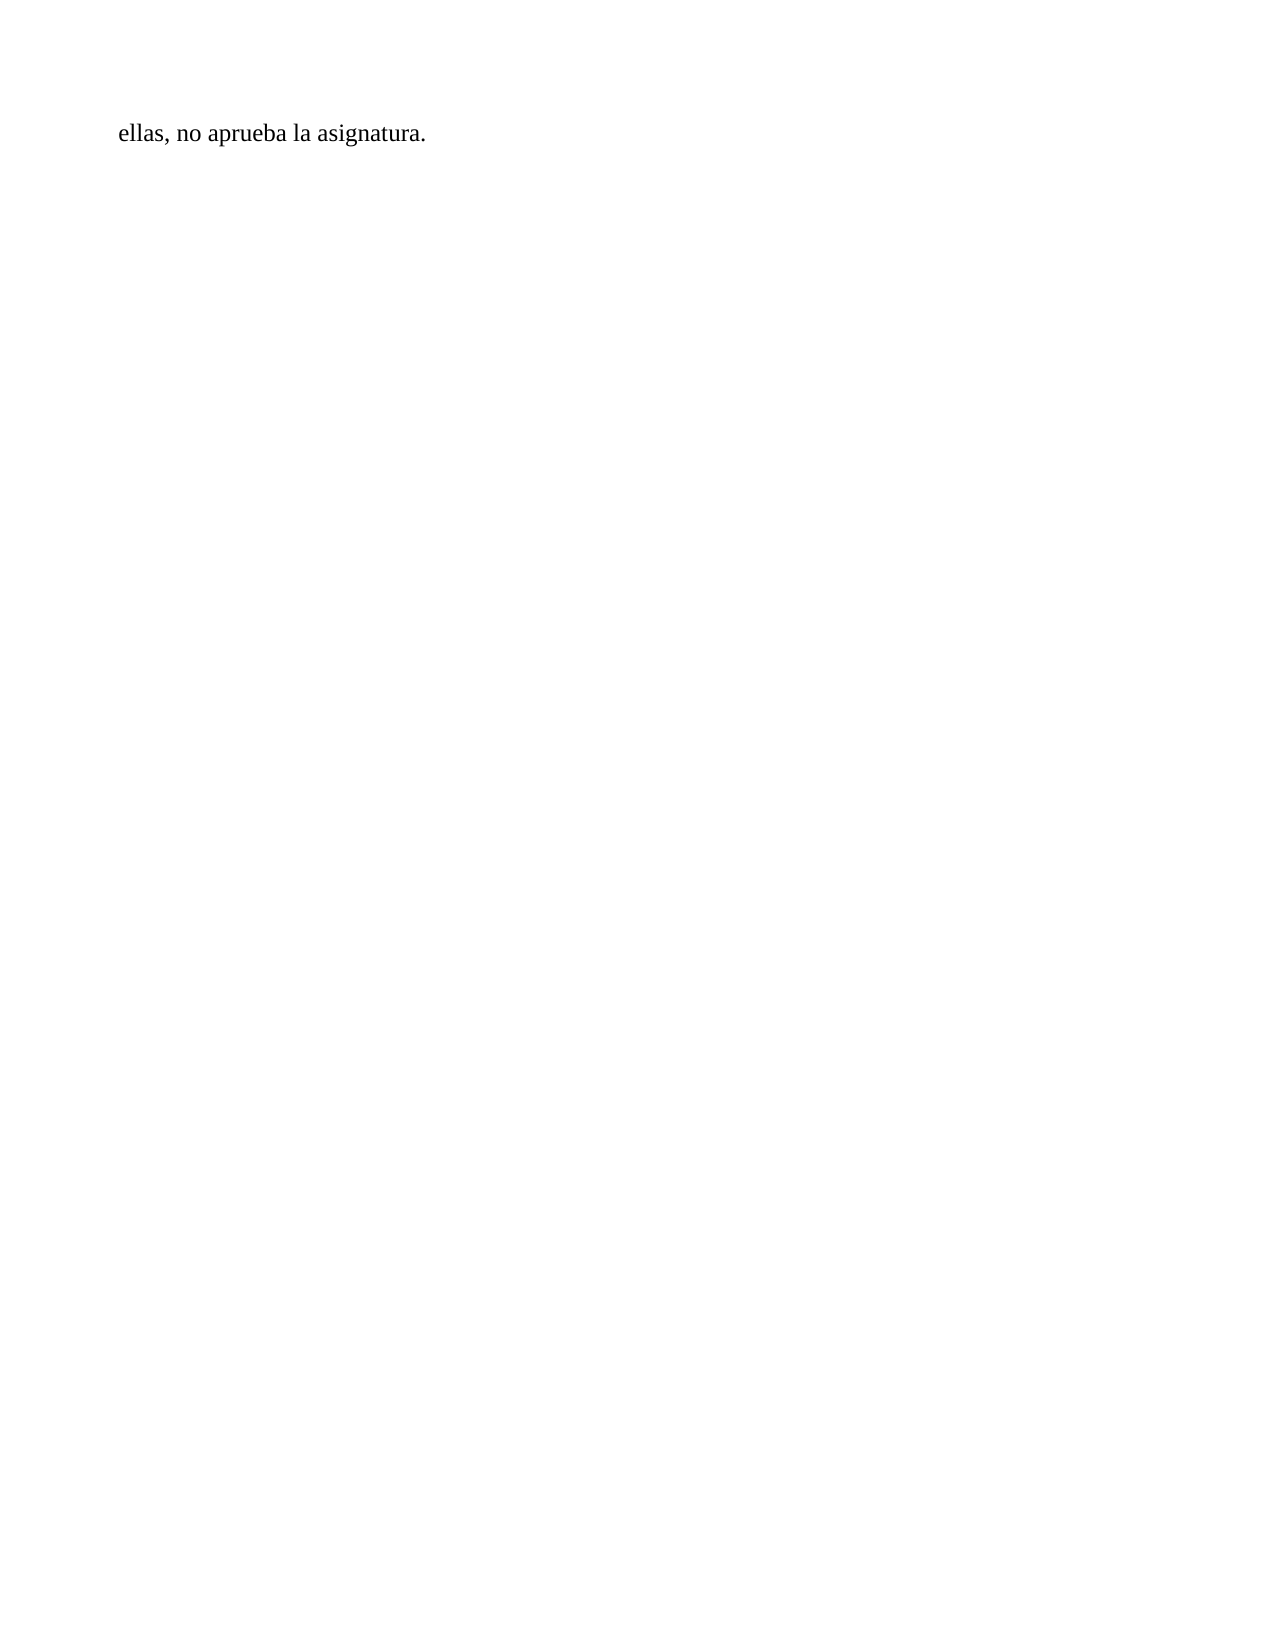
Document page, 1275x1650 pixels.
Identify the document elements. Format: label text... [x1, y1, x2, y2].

text ellas, no aprueba la asignatura. [118, 118, 1157, 147]
